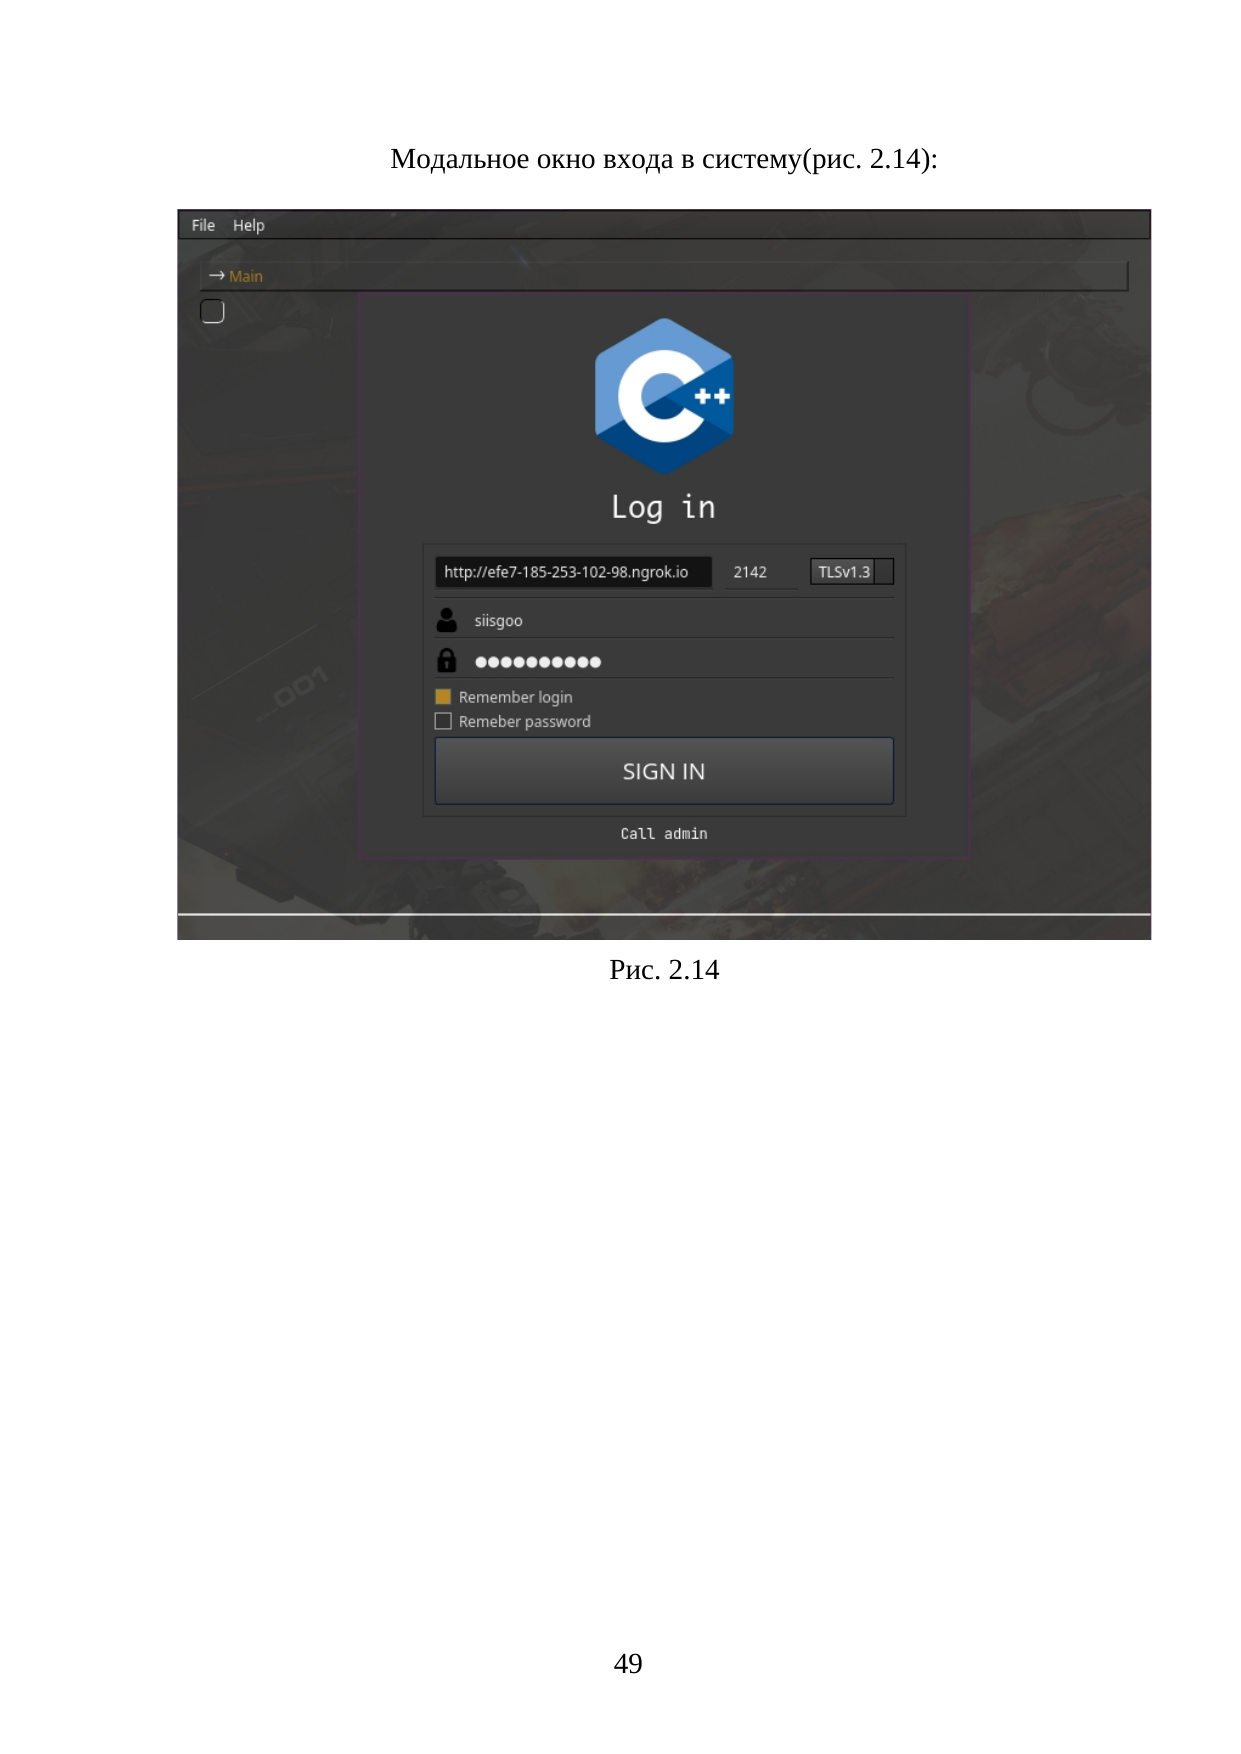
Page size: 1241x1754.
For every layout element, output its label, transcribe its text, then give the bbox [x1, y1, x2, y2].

text Модальное окно входа в систему(рис. 2.14): [177, 141, 1152, 174]
picture [177, 209, 1152, 940]
text [177, 197, 1152, 209]
text Рис. 2.14 [177, 940, 1152, 986]
